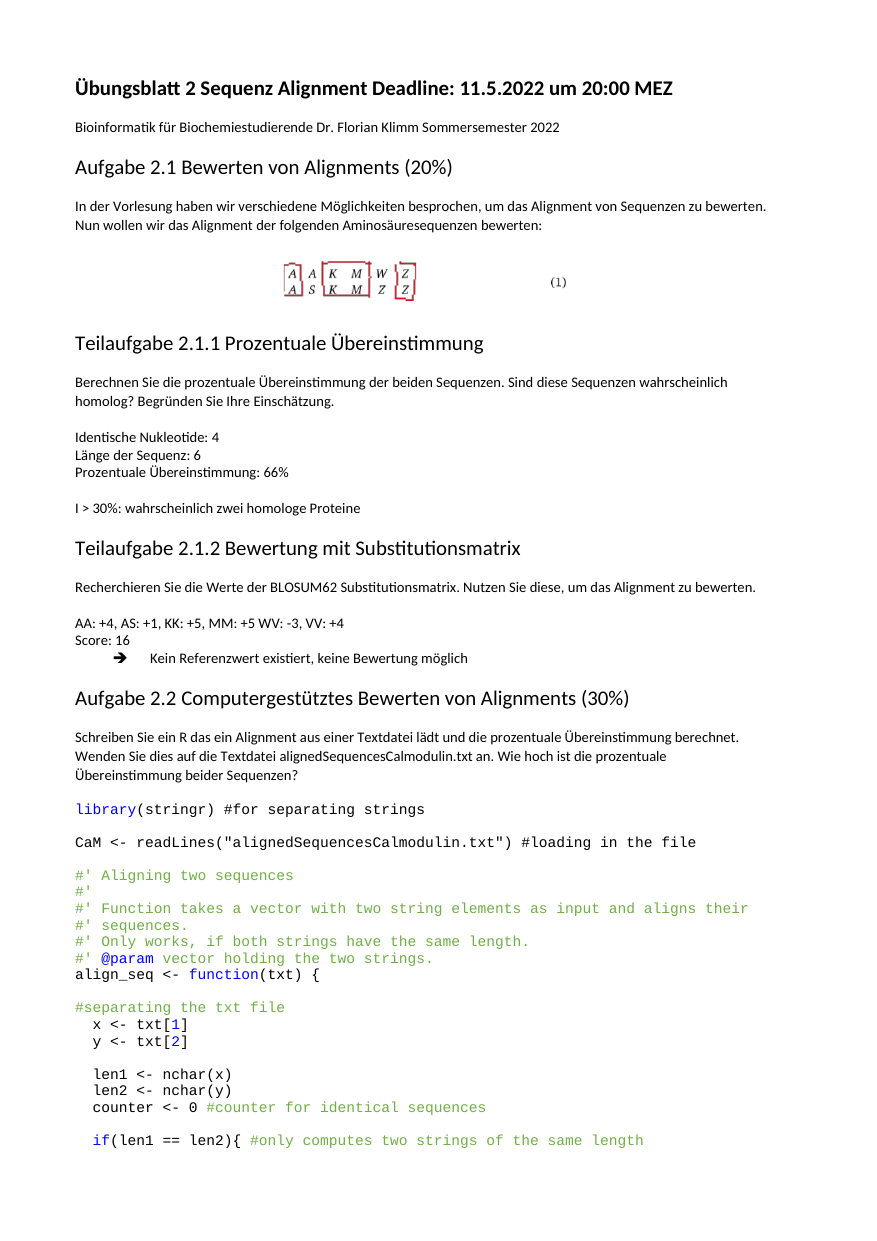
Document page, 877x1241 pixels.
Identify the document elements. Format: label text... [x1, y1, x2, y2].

text Bioinformatik für Biochemiestudierende Dr. Florian Klimm Sommersemester 2022 [75, 118, 777, 136]
text len2 <- nchar(y) [75, 1083, 777, 1100]
text #' [75, 885, 777, 901]
text #' sequences. [75, 918, 777, 934]
text #separating the txt file [75, 1001, 777, 1017]
text library(stringr) #for separating strings [75, 802, 777, 818]
text counter <- 0 #counter for identical sequences [75, 1100, 777, 1117]
text Berechnen Sie die prozentuale Übereinstimmung der beiden Sequenzen. Sind diese Sequenzen wahrscheinlich homolog? Begründen Sie Ihre Einschätzung. [75, 374, 777, 410]
text CaM <- readLines("alignedSequencesCalmodulin.txt") #loading in the file [75, 835, 777, 852]
text #' Function takes a vector with two string elements as input and aligns their [75, 901, 777, 918]
text Teilaufgabe 2.1.1 Prozentuale Übereinstimmung [75, 330, 777, 356]
text Teilaufgabe 2.1.2 Bewertung mit Substitutionsmatrix [75, 535, 777, 560]
text align_seq <- function(txt) { [75, 967, 777, 984]
text Übungsblatt 2 Sequenz Alignment Deadline: 11.5.2022 um 20:00 MEZ [75, 75, 777, 100]
text I > 30%: wahrscheinlich zwei homologe Proteine [75, 499, 777, 517]
text In der Vorlesung haben wir verschiedene Möglichkeiten besprochen, um das Alignment von Sequenzen zu bewerten. Nun wollen wir das Alignment der folgenden Aminosäuresequenzen bewerten: [75, 198, 777, 234]
text Identische Nukleotide: 4 [75, 428, 777, 446]
text Score: 16 [75, 632, 777, 649]
text Aufgabe 2.2 Computergestütztes Bewerten von Alignments (30%) [75, 685, 777, 711]
text #' Only works, if both strings have the same length. [75, 934, 777, 951]
text x <- txt[1] [75, 1017, 777, 1034]
text Schreiben Sie ein R das ein Alignment aus einer Textdatei lädt und die prozentuale Übereinstimmung berechnet. Wenden Sie dies auf die Textdatei alignedSequencesCalmodulin.txt an. Wie hoch ist die prozentuale Übereinstimmung beider Sequenzen? [75, 729, 777, 784]
text Recherchieren Sie die Werte der BLOSUM62 Substitutionsmatrix. Nutzen Sie diese, um das Alignment zu bewerten. [75, 578, 777, 596]
text y <- txt[2] [75, 1034, 777, 1050]
text #' @param vector holding the two strings. [75, 951, 777, 967]
text Prozentuale Übereinstimmung: 66% [75, 464, 777, 482]
text #' Aligning two sequences [75, 868, 777, 885]
text AA: +4, AS: +1, KK: +5, MM: +5 WV: -3, VV: +4 [75, 614, 777, 632]
text if(len1 == len2){ #only computes two strings of the same length [75, 1133, 777, 1150]
text Aufgabe 2.1 Bewerten von Alignments (20%) [75, 154, 777, 179]
list Kein Referenzwert existiert, keine Bewertung möglich [112, 649, 777, 667]
text len1 <- nchar(x) [75, 1067, 777, 1083]
text Länge der Sequenz: 6 [75, 446, 777, 464]
